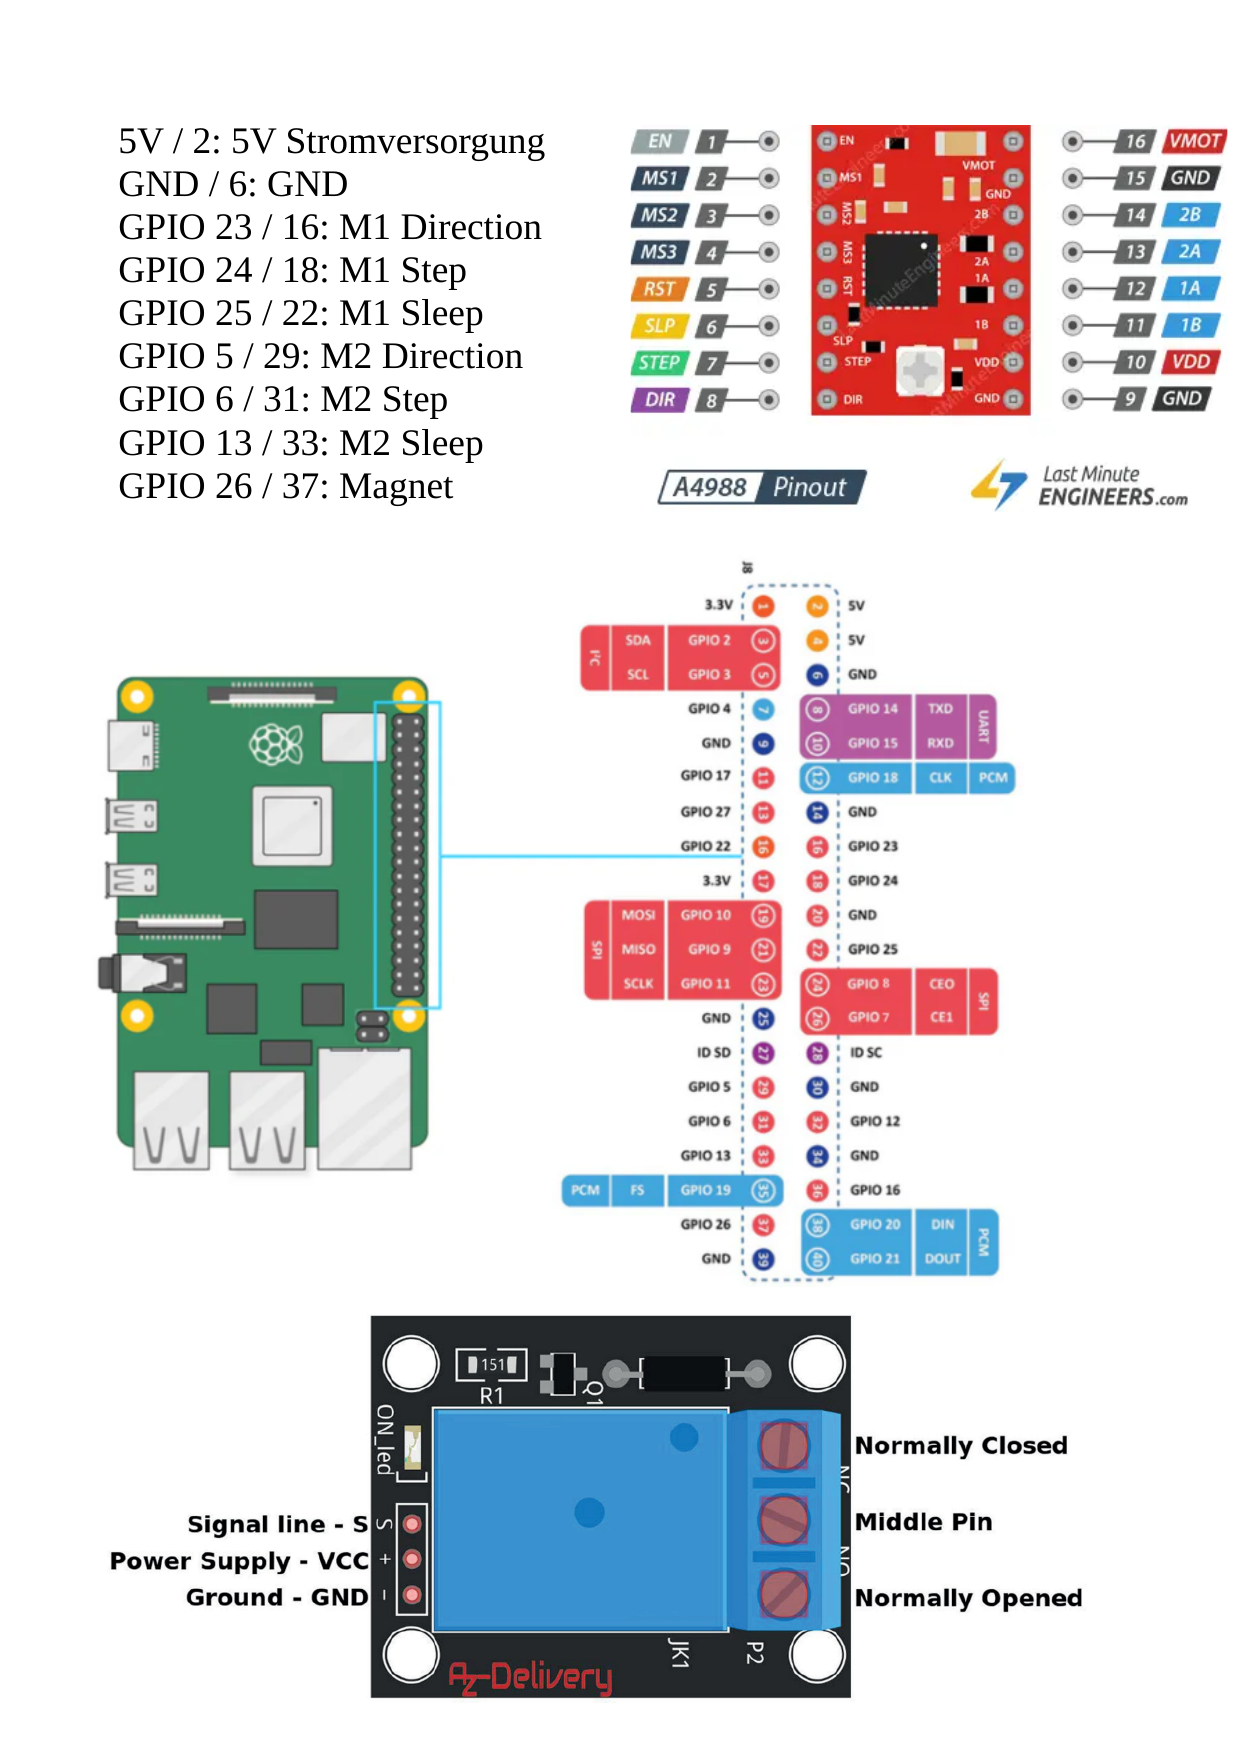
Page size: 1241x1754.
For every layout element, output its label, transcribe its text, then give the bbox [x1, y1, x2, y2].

text GPIO 26 / 37: Magnet [118, 463, 630, 506]
text GPIO 25 / 22: M1 Sleep [118, 291, 630, 334]
text GPIO 6 / 31: M2 Step [118, 377, 630, 420]
text GPIO 13 / 33: M2 Sleep [118, 420, 630, 463]
text 5V / 2: 5V Stromversorgung [118, 118, 1122, 161]
text GPIO 23 / 16: M1 Direction [118, 204, 630, 247]
text GND / 6: GND [118, 161, 630, 204]
text GPIO 5 / 29: M2 Direction [118, 334, 630, 377]
picture [47, 125, 1228, 1703]
text GPIO 24 / 18: M1 Step [118, 247, 630, 291]
